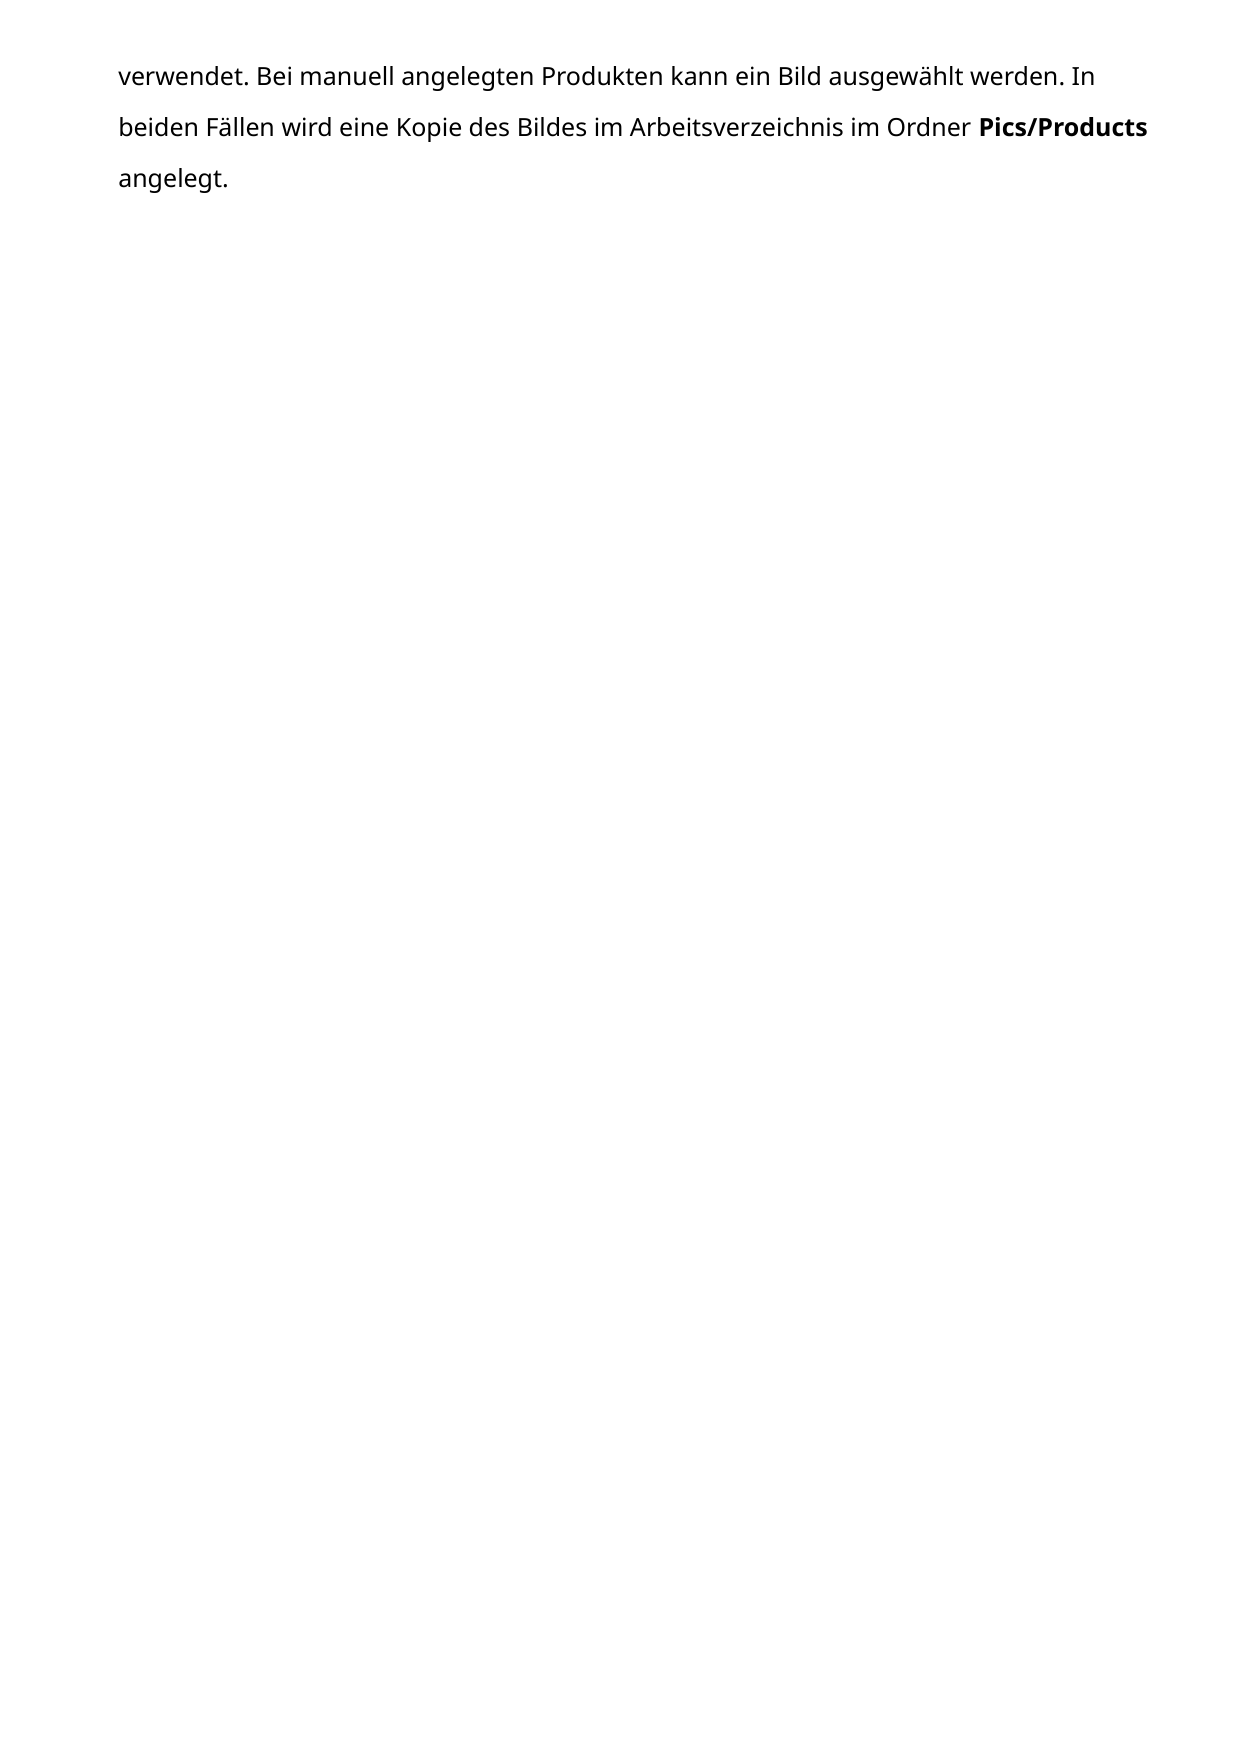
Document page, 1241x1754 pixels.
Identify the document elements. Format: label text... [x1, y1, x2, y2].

text verwendet. Bei manuell angelegten Produkten kann ein Bild ausgewählt werden. In beiden Fällen wird eine Kopie des Bildes im Arbeitsverzeichnis im Ordner Pics/Products angelegt. [118, 59, 1181, 195]
